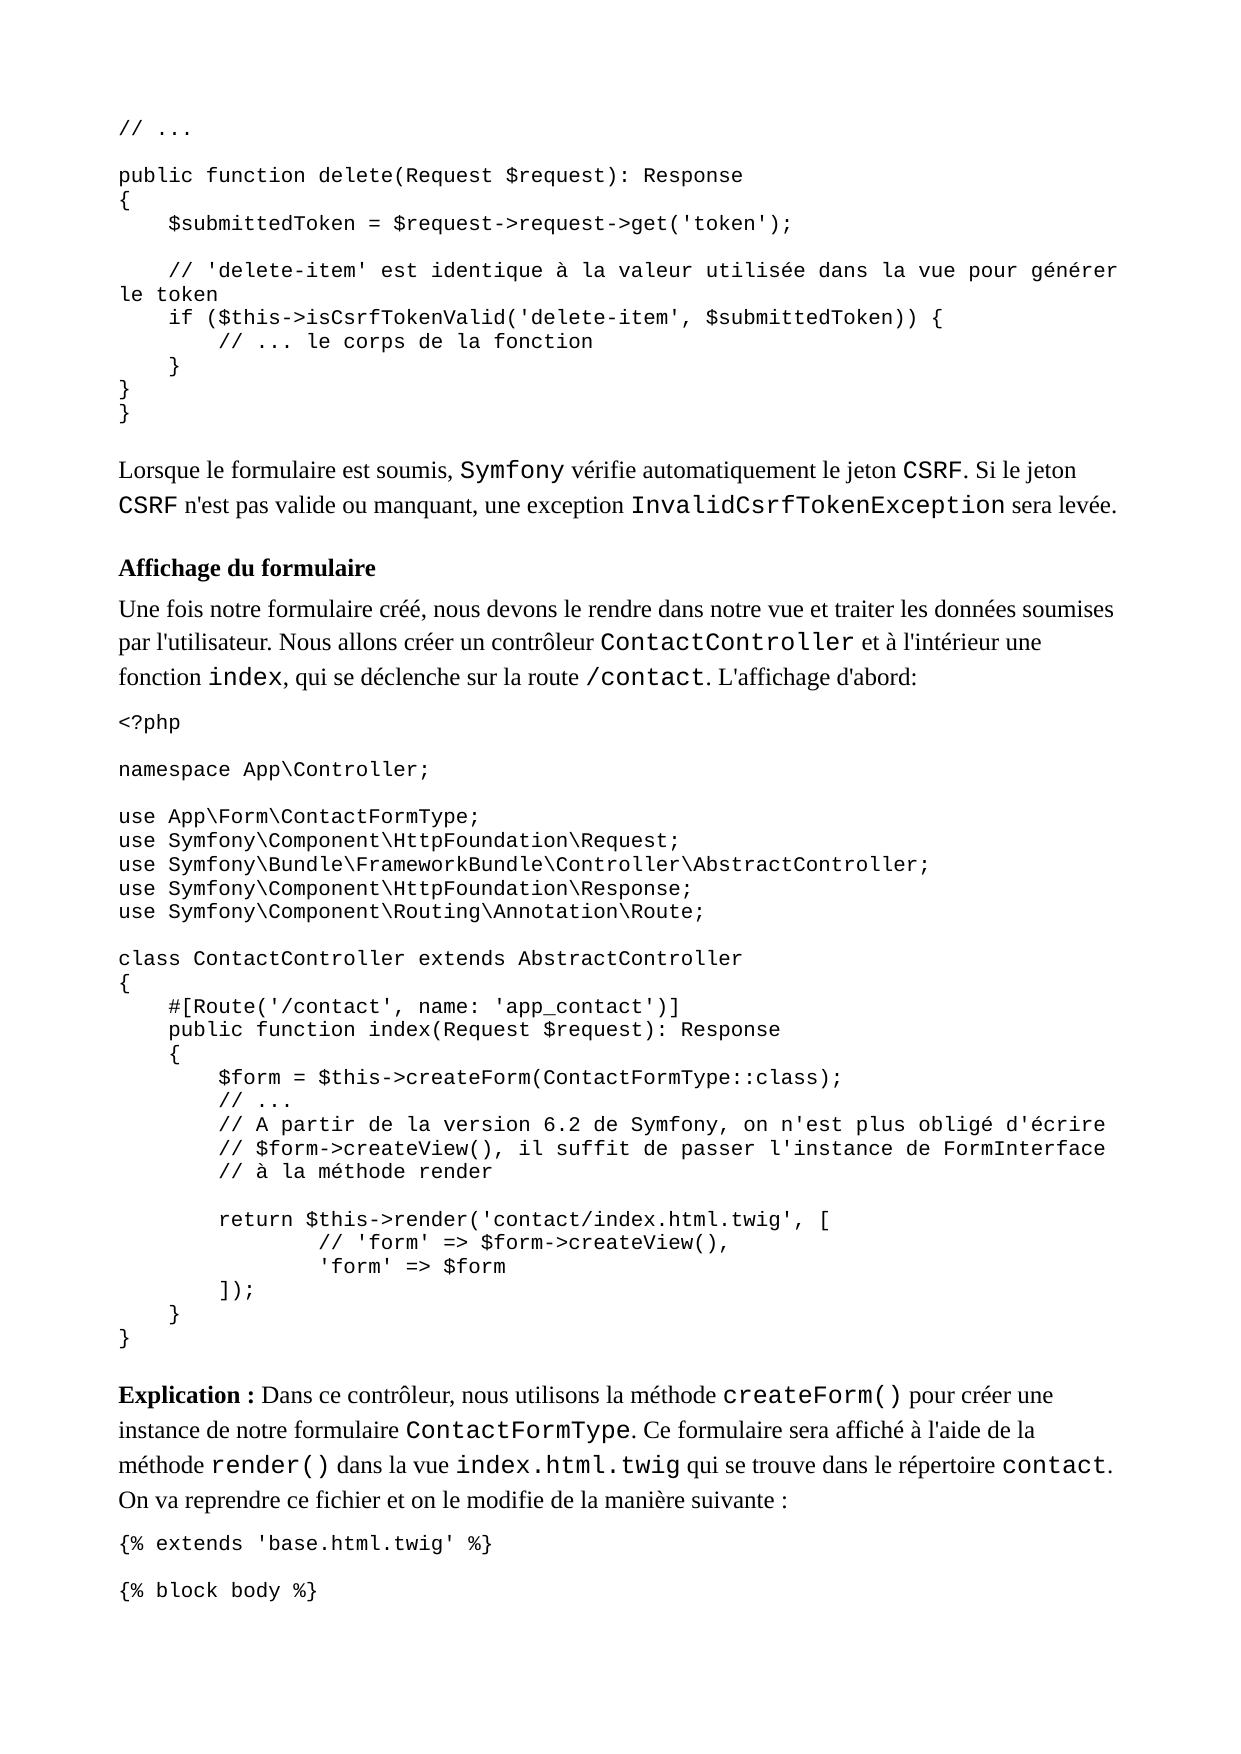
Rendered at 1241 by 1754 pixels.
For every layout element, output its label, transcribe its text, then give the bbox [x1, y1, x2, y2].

text // 'delete-item' est identique à la valeur utilisée dans la vue pour générer le token [118, 260, 1122, 307]
text public function index(Request $request): Response [118, 1019, 1122, 1043]
text // ... [118, 118, 1122, 142]
text ]); [118, 1279, 1122, 1303]
text // 'form' => $form->createView(), [118, 1232, 1122, 1256]
text $form = $this->createForm(ContactFormType::class); [118, 1067, 1122, 1090]
text { [118, 1043, 1122, 1067]
text public function delete(Request $request): Response [118, 165, 1122, 189]
text 'form' => $form [118, 1256, 1122, 1279]
text } [118, 402, 1122, 426]
text use Symfony\Component\HttpFoundation\Request; [118, 830, 1122, 854]
text // ... le corps de la fonction [118, 331, 1122, 354]
text } [118, 354, 1122, 378]
text #[Route('/contact', name: 'app_contact')] [118, 996, 1122, 1019]
text } [118, 1303, 1122, 1327]
subtitle Affichage du formulaire [118, 553, 1122, 581]
text use Symfony\Component\Routing\Annotation\Route; [118, 901, 1122, 925]
text // à la méthode render [118, 1161, 1122, 1185]
text // A partir de la version 6.2 de Symfony, on n'est plus obligé d'écrire [118, 1114, 1122, 1138]
text use Symfony\Bundle\FrameworkBundle\Controller\AbstractController; [118, 854, 1122, 877]
text { [118, 189, 1122, 213]
text $submittedToken = $request->request->get('token'); [118, 213, 1122, 236]
text Une fois notre formulaire créé, nous devons le rendre dans notre vue et traiter les données soumises par l'utilisateur. Nous allons créer un contrôleur ContactController et à l'intérieur une fonction index, qui se déclenche sur la route /contact. L'affichage d'abord: [118, 594, 1122, 693]
text {% extends 'base.html.twig' %} [118, 1533, 1122, 1556]
text {% block body %} [118, 1580, 1122, 1604]
text if ($this->isCsrfTokenValid('delete-item', $submittedToken)) { [118, 307, 1122, 331]
text // ... [118, 1090, 1122, 1114]
text Explication : Dans ce contrôleur, nous utilisons la méthode createForm() pour créer une instance de notre formulaire ContactFormType. Ce formulaire sera affiché à l'aide de la méthode render() dans la vue index.html.twig qui se trouve dans le répertoire contact. On va reprendre ce fichier et on le modifie de la manière suivante : [118, 1380, 1122, 1514]
text } [118, 1327, 1122, 1350]
text use Symfony\Component\HttpFoundation\Response; [118, 877, 1122, 901]
text use App\Form\ContactFormType; [118, 807, 1122, 830]
text namespace App\Controller; [118, 759, 1122, 783]
text } [118, 378, 1122, 402]
text return $this->render('contact/index.html.twig', [ [118, 1208, 1122, 1232]
text Lorsque le formulaire est soumis, Symfony vérifie automatiquement le jeton CSRF. Si le jeton CSRF n'est pas valide ou manquant, une exception InvalidCsrfTokenException sera levée. [118, 455, 1122, 521]
text { [118, 972, 1122, 996]
text // $form->createView(), il suffit de passer l'instance de FormInterface [118, 1138, 1122, 1161]
text class ContactController extends AbstractController [118, 948, 1122, 972]
text <?php [118, 712, 1122, 736]
